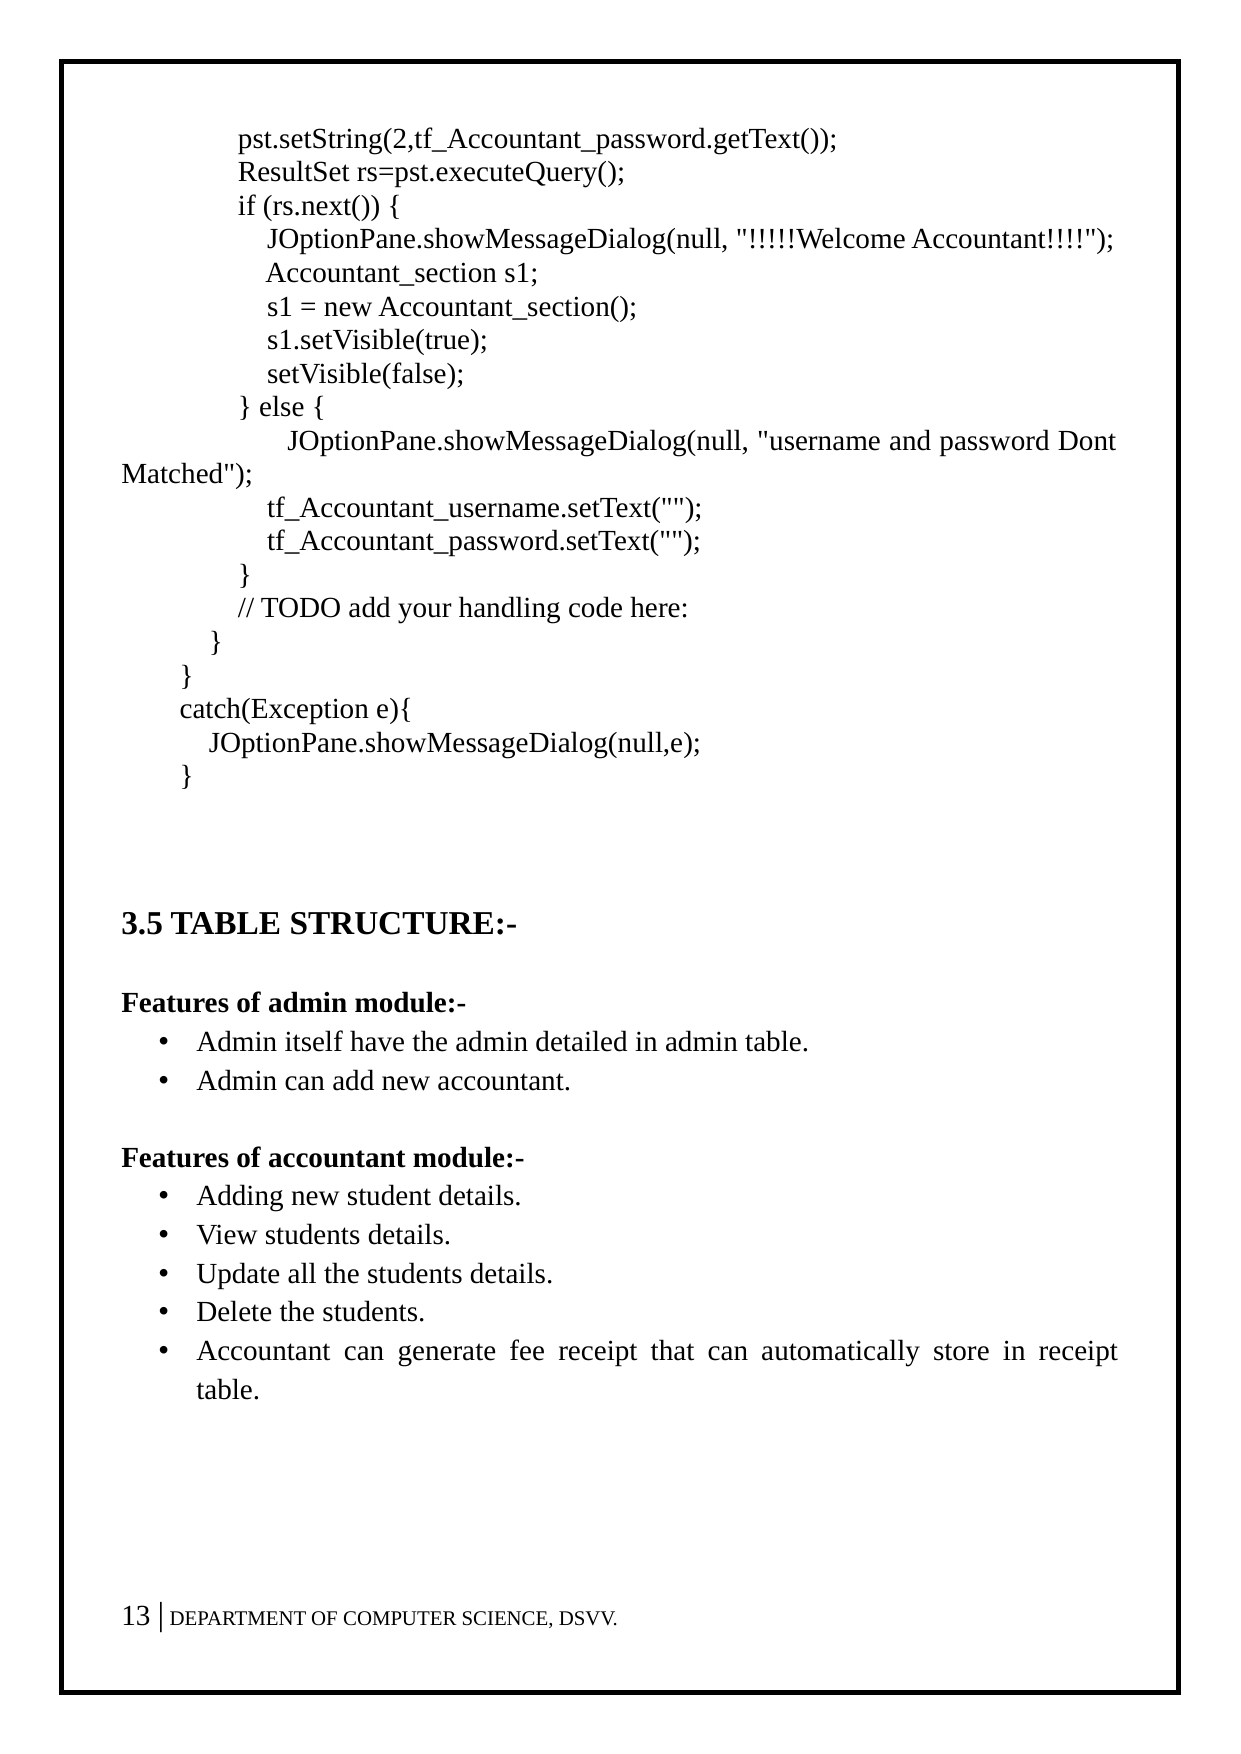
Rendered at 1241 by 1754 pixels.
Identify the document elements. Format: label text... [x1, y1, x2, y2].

text JOptionPane.showMessageDialog(null,e); [121, 725, 1119, 758]
text s1 = new Accountant_section(); [121, 289, 1119, 322]
text } else { [121, 389, 1119, 423]
text setVisible(false); [121, 356, 1119, 389]
text Features of admin module:- [121, 986, 1119, 1019]
list Admin can add new accountant. [158, 1063, 1119, 1096]
text JOptionPane.showMessageDialog(null, "username and password Dont Matched"); [121, 423, 1119, 490]
text catch(Exception e){ [121, 691, 1119, 725]
text 3.5 TABLE STRUCTURE:- [121, 903, 1119, 941]
text } [121, 758, 1119, 792]
list Accountant can generate fee receipt that can automatically store in receipt table. [158, 1333, 1119, 1405]
list Admin itself have the admin detailed in admin table. [158, 1024, 1119, 1058]
text if (rs.next()) { [121, 188, 1119, 222]
list Update all the students details. [158, 1256, 1119, 1289]
text pst.setString(2,tf_Accountant_password.getText()); [121, 121, 1119, 154]
list Adding new student details. [158, 1178, 1119, 1212]
text JOptionPane.showMessageDialog(null, "!!!!!Welcome Accountant!!!!"); [121, 222, 1119, 255]
text Features of accountant module:- [121, 1140, 1119, 1173]
text // TODO add your handling code here: [121, 591, 1119, 624]
text ResultSet rs=pst.executeQuery(); [121, 154, 1119, 188]
text tf_Accountant_password.setText(""); [121, 523, 1119, 557]
text Accountant_section s1; [121, 255, 1119, 289]
list Delete the students. [158, 1294, 1119, 1328]
text } [121, 557, 1119, 591]
text } [121, 624, 1119, 658]
text } [121, 658, 1119, 691]
text tf_Accountant_username.setText(""); [121, 490, 1119, 523]
text s1.setVisible(true); [121, 322, 1119, 356]
list View students details. [158, 1217, 1119, 1251]
